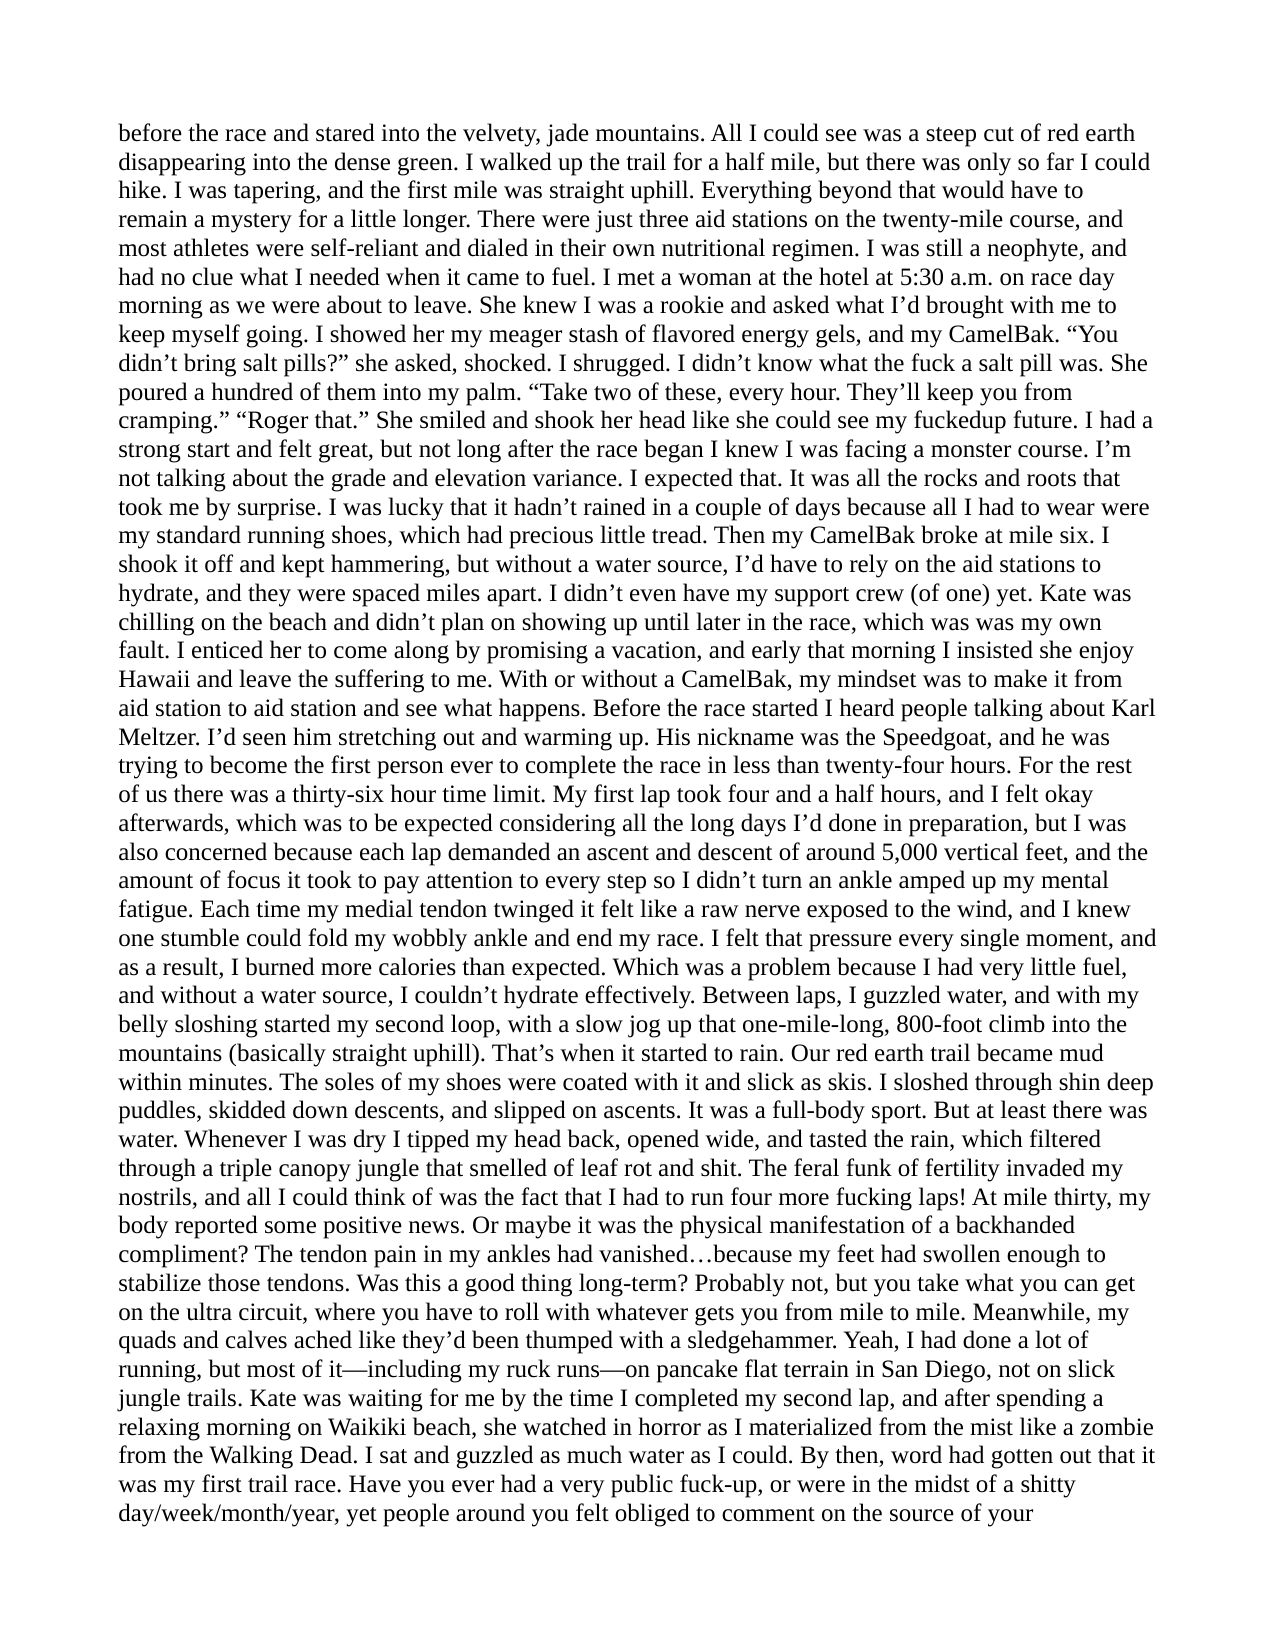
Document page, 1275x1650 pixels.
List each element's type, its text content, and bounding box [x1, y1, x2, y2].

text before the race and stared into the velvety, jade mountains. All I could see was a steep cut of red earth disappearing into the dense green. I walked up the trail for a half mile, but there was only so far I could hike. I was tapering, and the first mile was straight uphill. Everything beyond that would have to remain a mystery for a little longer. There were just three aid stations on the twenty-mile course, and most athletes were self-reliant and dialed in their own nutritional regimen. I was still a neophyte, and had no clue what I needed when it came to fuel. I met a woman at the hotel at 5:30 a.m. on race day morning as we were about to leave. She knew I was a rookie and asked what I’d brought with me to keep myself going. I showed her my meager stash of flavored energy gels, and my CamelBak. “You didn’t bring salt pills?” she asked, shocked. I shrugged. I didn’t know what the fuck a salt pill was. She poured a hundred of them into my palm. “Take two of these, every hour. They’ll keep you from cramping.” “Roger that.” She smiled and shook her head like she could see my fuckedup future. I had a strong start and felt great, but not long after the race began I knew I was facing a monster course. I’m not talking about the grade and elevation variance. I expected that. It was all the rocks and roots that took me by surprise. I was lucky that it hadn’t rained in a couple of days because all I had to wear were my standard running shoes, which had precious little tread. Then my CamelBak broke at mile six. I shook it off and kept hammering, but without a water source, I’d have to rely on the aid stations to hydrate, and they were spaced miles apart. I didn’t even have my support crew (of one) yet. Kate was chilling on the beach and didn’t plan on showing up until later in the race, which was was my own fault. I enticed her to come along by promising a vacation, and early that morning I insisted she enjoy Hawaii and leave the suffering to me. With or without a CamelBak, my mindset was to make it from aid station to aid station and see what happens. Before the race started I heard people talking about Karl Meltzer. I’d seen him stretching out and warming up. His nickname was the Speedgoat, and he was trying to become the first person ever to complete the race in less than twenty-four hours. For the rest of us there was a thirty-six hour time limit. My first lap took four and a half hours, and I felt okay afterwards, which was to be expected considering all the long days I’d done in preparation, but I was also concerned because each lap demanded an ascent and descent of around 5,000 vertical feet, and the amount of focus it took to pay attention to every step so I didn’t turn an ankle amped up my mental fatigue. Each time my medial tendon twinged it felt like a raw nerve exposed to the wind, and I knew one stumble could fold my wobbly ankle and end my race. I felt that pressure every single moment, and as a result, I burned more calories than expected. Which was a problem because I had very little fuel, and without a water source, I couldn’t hydrate effectively. Between laps, I guzzled water, and with my belly sloshing started my second loop, with a slow jog up that one-mile-long, 800-foot climb into the mountains (basically straight uphill). That’s when it started to rain. Our red earth trail became mud within minutes. The soles of my shoes were coated with it and slick as skis. I sloshed through shin deep puddles, skidded down descents, and slipped on ascents. It was a full-body sport. But at least there was water. Whenever I was dry I tipped my head back, opened wide, and tasted the rain, which filtered through a triple canopy jungle that smelled of leaf rot and shit. The feral funk of fertility invaded my nostrils, and all I could think of was the fact that I had to run four more fucking laps! At mile thirty, my body reported some positive news. Or maybe it was the physical manifestation of a backhanded compliment? The tendon pain in my ankles had vanished…because my feet had swollen enough to stabilize those tendons. Was this a good thing long-term? Probably not, but you take what you can get on the ultra circuit, where you have to roll with whatever gets you from mile to mile. Meanwhile, my quads and calves ached like they’d been thumped with a sledgehammer. Yeah, I had done a lot of running, but most of it—including my ruck runs—on pancake flat terrain in San Diego, not on slick jungle trails. Kate was waiting for me by the time I completed my second lap, and after spending a relaxing morning on Waikiki beach, she watched in horror as I materialized from the mist like a zombie from the Walking Dead. I sat and guzzled as much water as I could. By then, word had gotten out that it was my first trail race. Have you ever had a very public fuck-up, or were in the midst of a shitty day/week/month/year, yet people around you felt obliged to comment on the source of your [118, 118, 1157, 1527]
